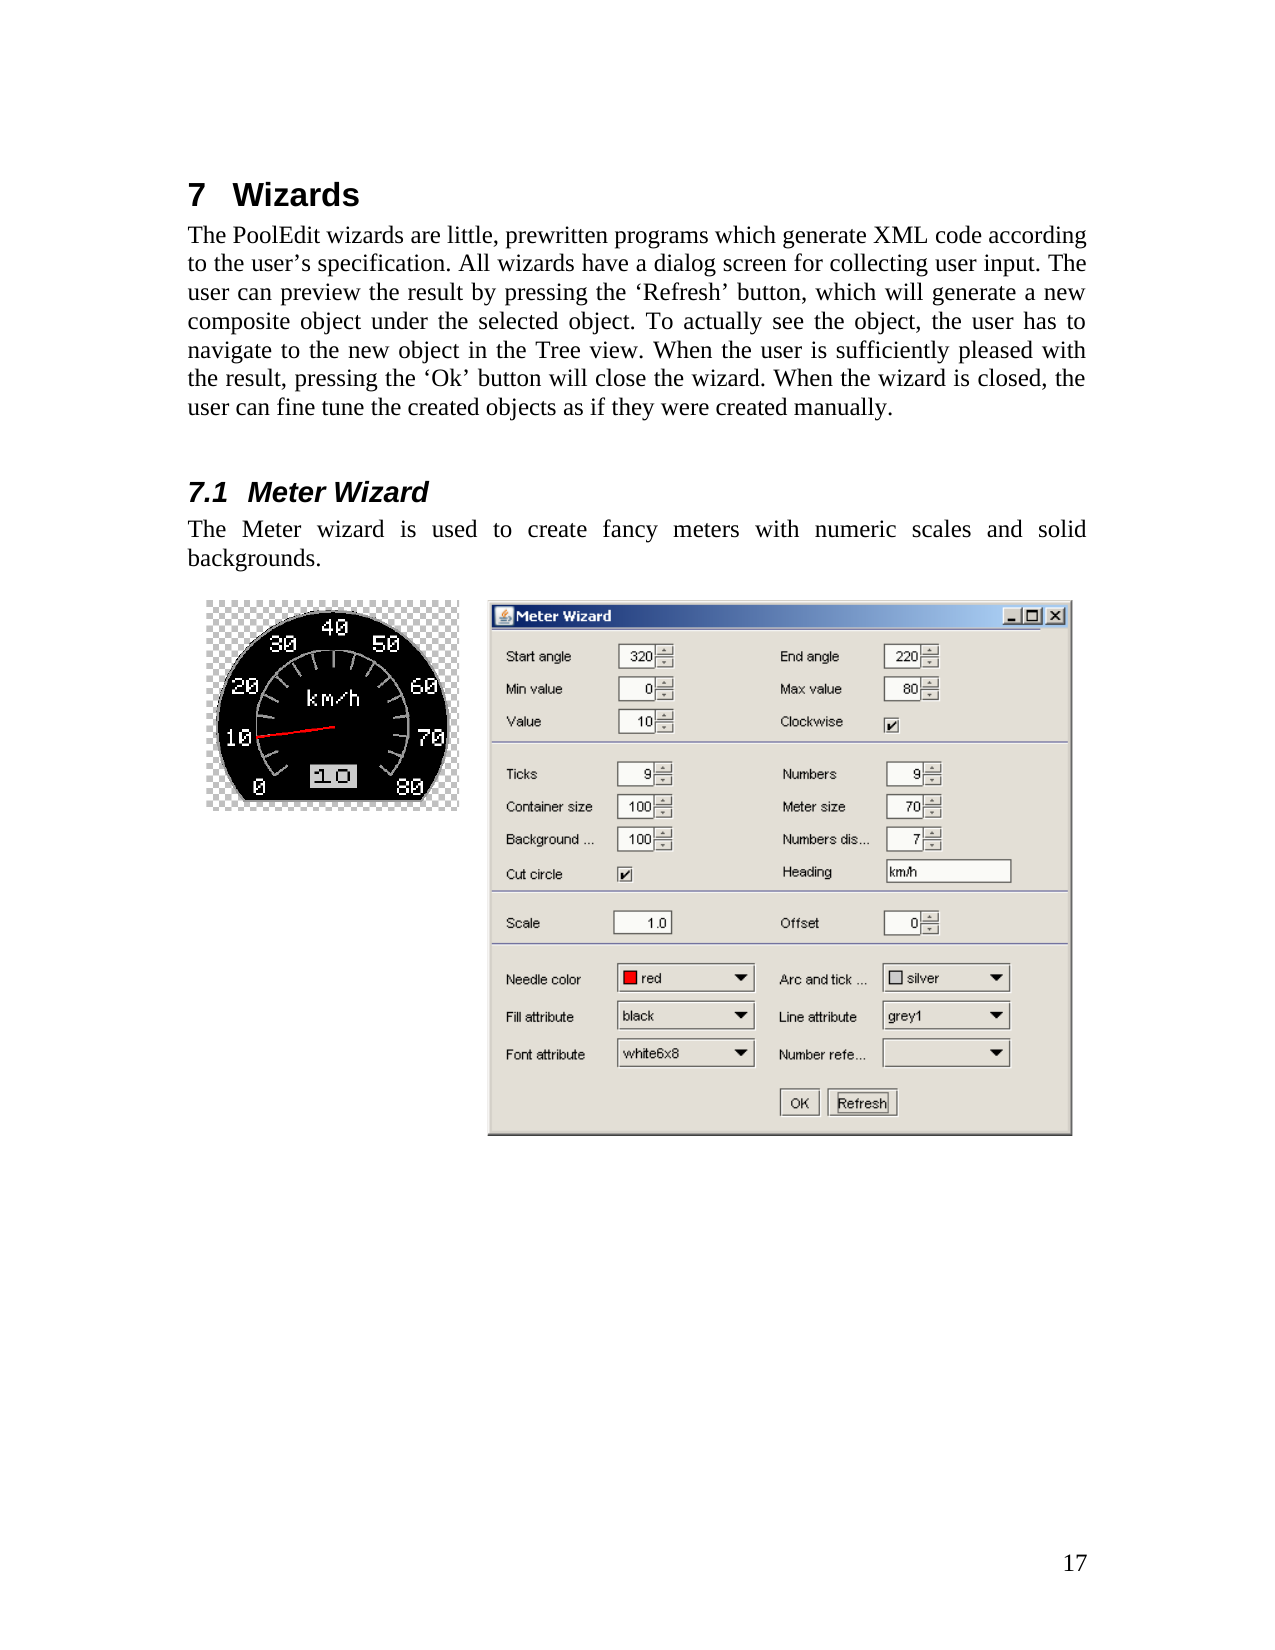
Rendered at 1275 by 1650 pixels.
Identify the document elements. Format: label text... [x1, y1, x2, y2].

text The PoolEdit wizards are little, prewritten programs which generate XML code according to the user’s specification. All wizards have a dialog screen for collecting user input. The user can preview the result by pressing the ‘Refresh’ button, which will generate a new composite object under the selected object. To actually see the object, the user has to navigate to the new object in the Tree view. When the user is sufficiently pleased with the result, pressing the ‘Ok’ button will close the wizard. When the wizard is closed, the user can fine tune the created objects as if they were created manually. [187, 220, 1087, 421]
text The Meter wizard is used to create fancy meters with numeric scales and solid backgrounds. [187, 514, 1087, 572]
picture [206, 600, 460, 811]
subtitle Wizards [187, 175, 1087, 213]
picture [487, 600, 1073, 1136]
subtitle Meter Wizard [187, 475, 1087, 508]
